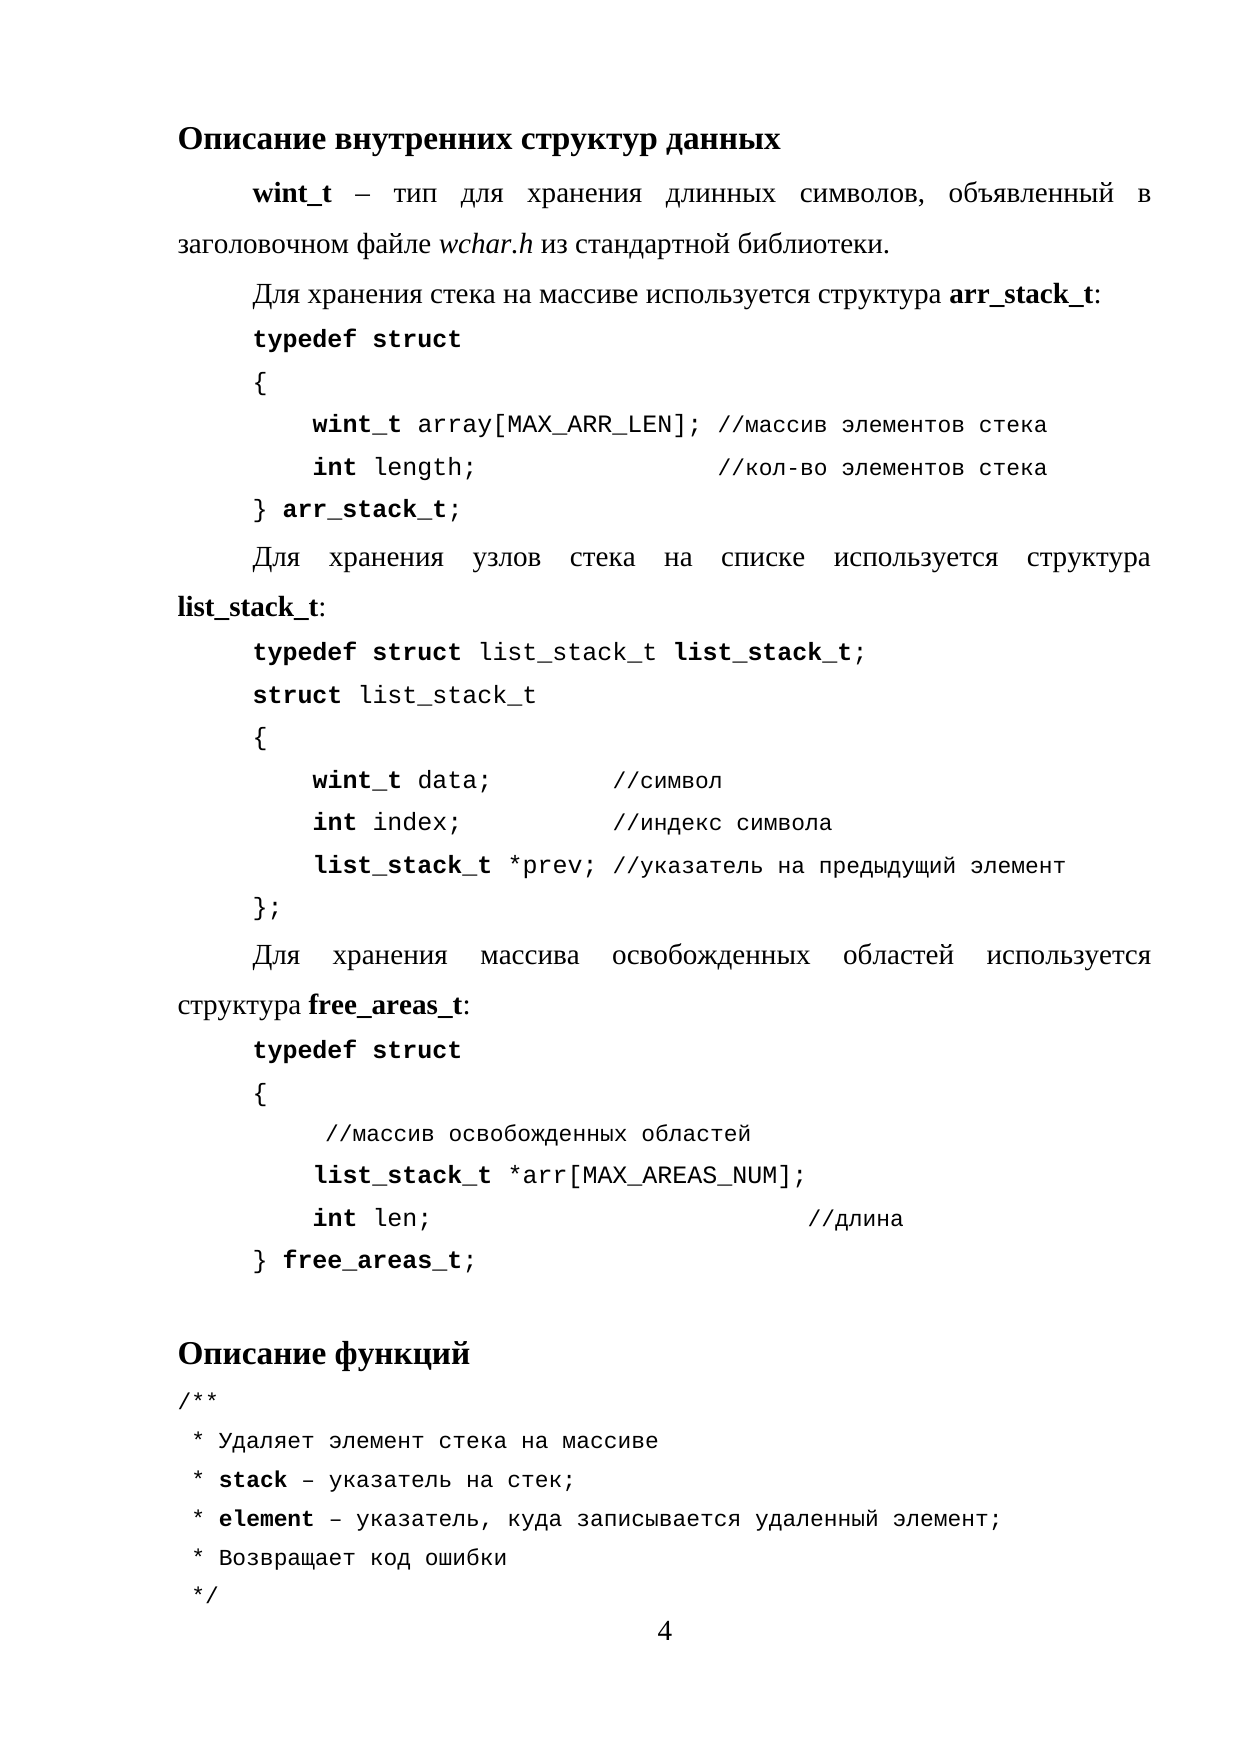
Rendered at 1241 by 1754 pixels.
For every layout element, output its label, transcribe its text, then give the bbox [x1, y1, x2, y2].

text * stack – указатель на стек; [177, 1468, 1152, 1494]
text } arr_stack_t; [177, 497, 1152, 525]
text int len; //длина [177, 1205, 1152, 1234]
text Для хранения массива освобожденных областей используется структура free_areas_t: [177, 937, 1152, 1021]
text wint_t – тип для хранения длинных символов, объявленный в заголовочном файле wchar.h из стандартной библиотеки. [177, 176, 1152, 259]
subtitle Описание функций [177, 1333, 1152, 1371]
text }; [177, 895, 1152, 923]
text wint_t array[MAX_ARR_LEN]; //массив элементов стека [177, 412, 1152, 440]
text } free_areas_t; [177, 1248, 1152, 1276]
text /** [177, 1390, 1152, 1416]
text * Возвращает код ошибки [177, 1546, 1152, 1572]
text //массив освобожденных областей [177, 1123, 1152, 1149]
text { [177, 369, 1152, 397]
text struct list_stack_t [177, 682, 1152, 711]
text { [177, 1080, 1152, 1109]
text Для хранения узлов стека на списке используется структура list_stack_t: [177, 539, 1152, 623]
text typedef struct list_stack_t list_stack_t; [177, 640, 1152, 668]
text list_stack_t *prev; //указатель на предыдущий элемент [177, 852, 1152, 881]
text list_stack_t *arr[MAX_AREAS_NUM]; [177, 1163, 1152, 1191]
text typedef struct [177, 327, 1152, 355]
text * Удаляет элемент стека на массиве [177, 1429, 1152, 1455]
text int index; //индекс символа [177, 810, 1152, 838]
text Для хранения стека на массиве используется структура arr_stack_t: [177, 276, 1152, 310]
subtitle Описание внутренних структур данных [177, 118, 1152, 156]
text int length; //кол-во элементов стека [177, 454, 1152, 482]
text { [177, 725, 1152, 753]
text */ [177, 1585, 1152, 1611]
text * element – указатель, куда записывается удаленный элемент; [177, 1507, 1152, 1533]
text wint_t data; //символ [177, 767, 1152, 796]
text typedef struct [177, 1038, 1152, 1066]
